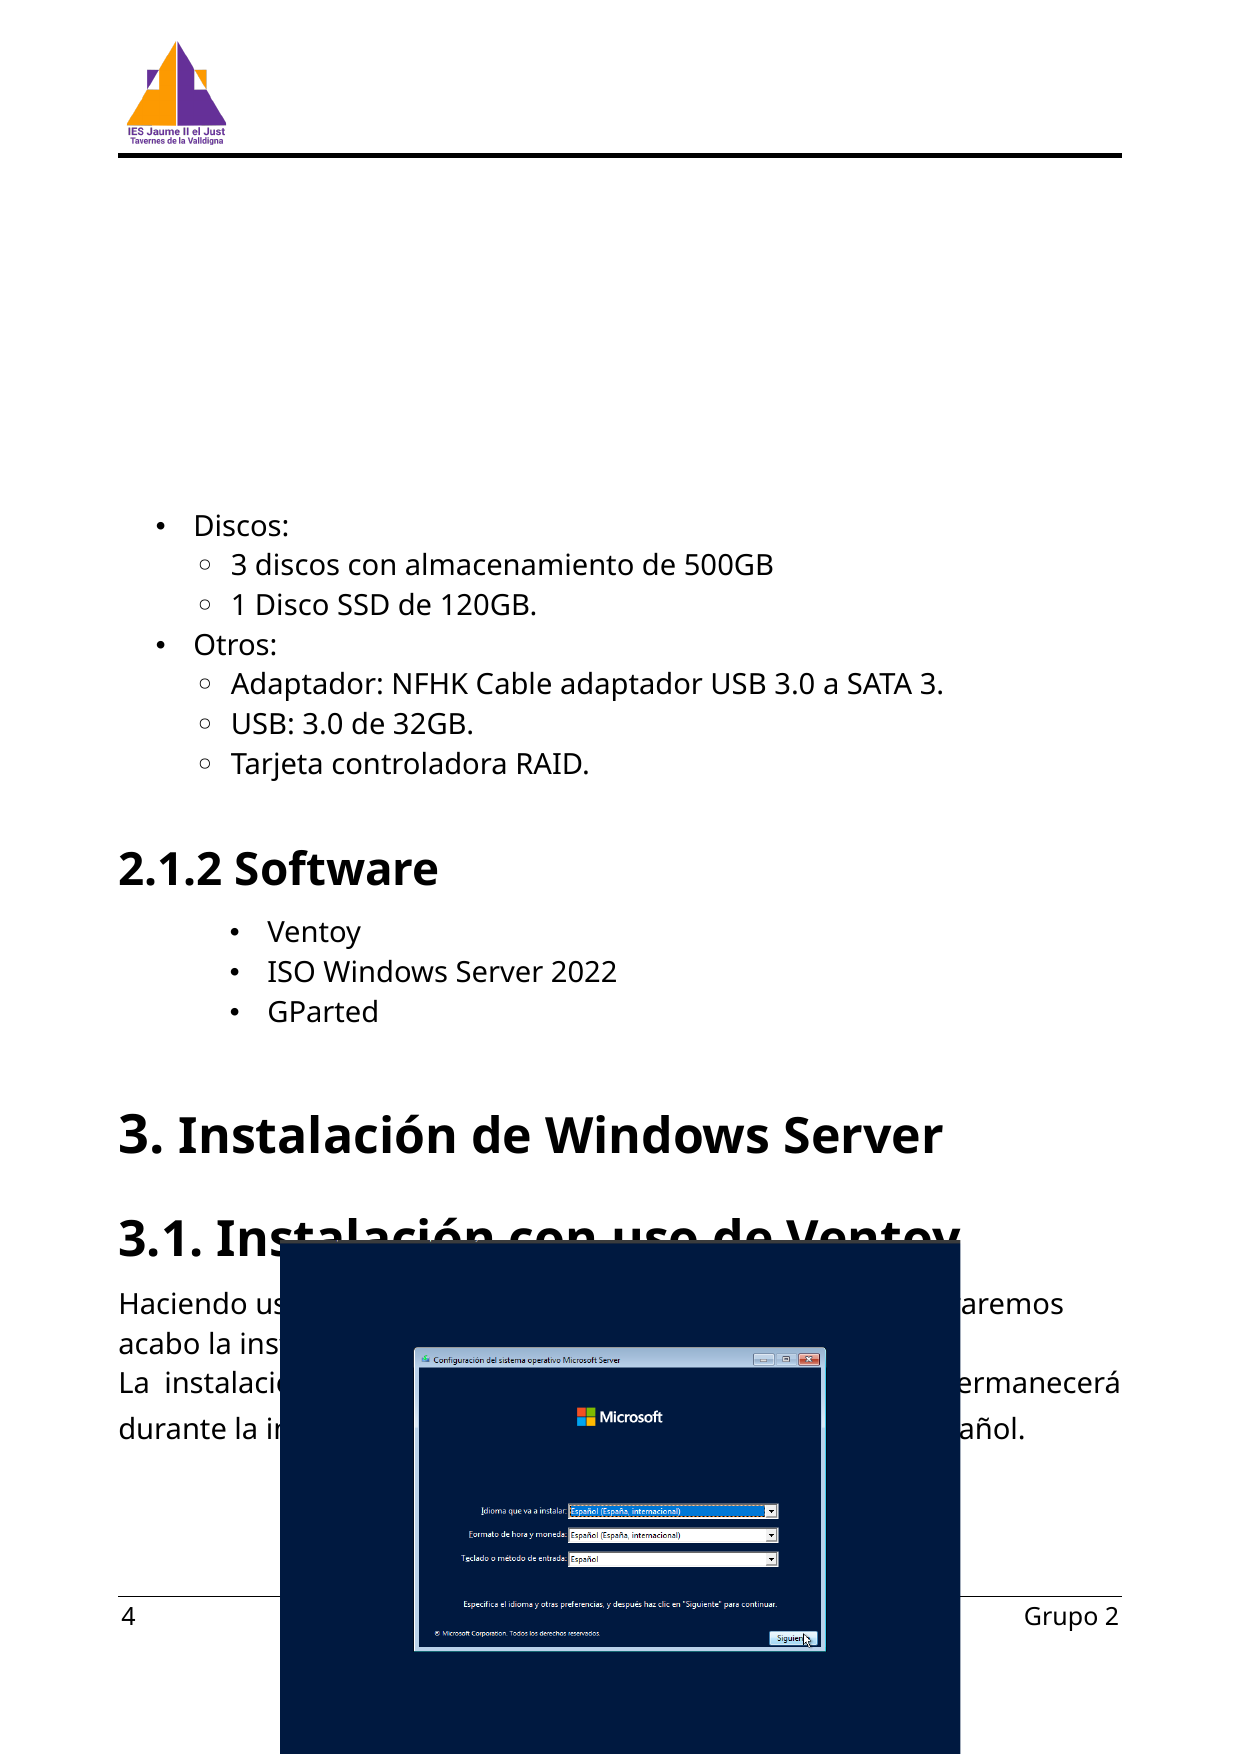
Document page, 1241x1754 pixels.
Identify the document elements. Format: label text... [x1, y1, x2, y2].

text La instalación comienza con la elección del idioma, que permanecerá durante la instalación y el sistema operativo, en este caso Español. [961, 1363, 1122, 1448]
list GParted [229, 991, 1122, 1031]
text La instalación comienza con la elección del idioma, que permanecerá durante la instalación y el sistema operativo, en este caso Español. [118, 1363, 280, 1448]
picture [126, 41, 227, 145]
list Ventoy [229, 912, 1122, 951]
list 1 Disco SSD de 120GB. [193, 584, 1122, 624]
list USB: 3.0 de 32GB. [193, 703, 1122, 743]
subtitle 3.1. Instalación con uso de Ventoy [118, 1203, 1122, 1271]
subtitle 2.1.2 Software [118, 837, 1122, 899]
list Otros: [156, 624, 1122, 663]
list 3 discos con almacenamiento de 500GB [193, 544, 1122, 584]
text Haciendo uso del Ventoy y la iso de Windows Server 2022, llevaremos acabo la instalación de este. [118, 1283, 280, 1363]
list ISO Windows Server 2022 [229, 951, 1122, 991]
text Haciendo uso del Ventoy y la iso de Windows Server 2022, llevaremos acabo la instalación de este. [961, 1283, 1122, 1363]
subtitle 3. Instalación de Windows Server [118, 1096, 1122, 1169]
list Adaptador: NFHK Cable adaptador USB 3.0 a SATA 3. [193, 663, 1122, 703]
list Tarjeta controladora RAID. [193, 743, 1122, 783]
picture [280, 1240, 961, 1754]
list Discos: [156, 505, 1122, 544]
